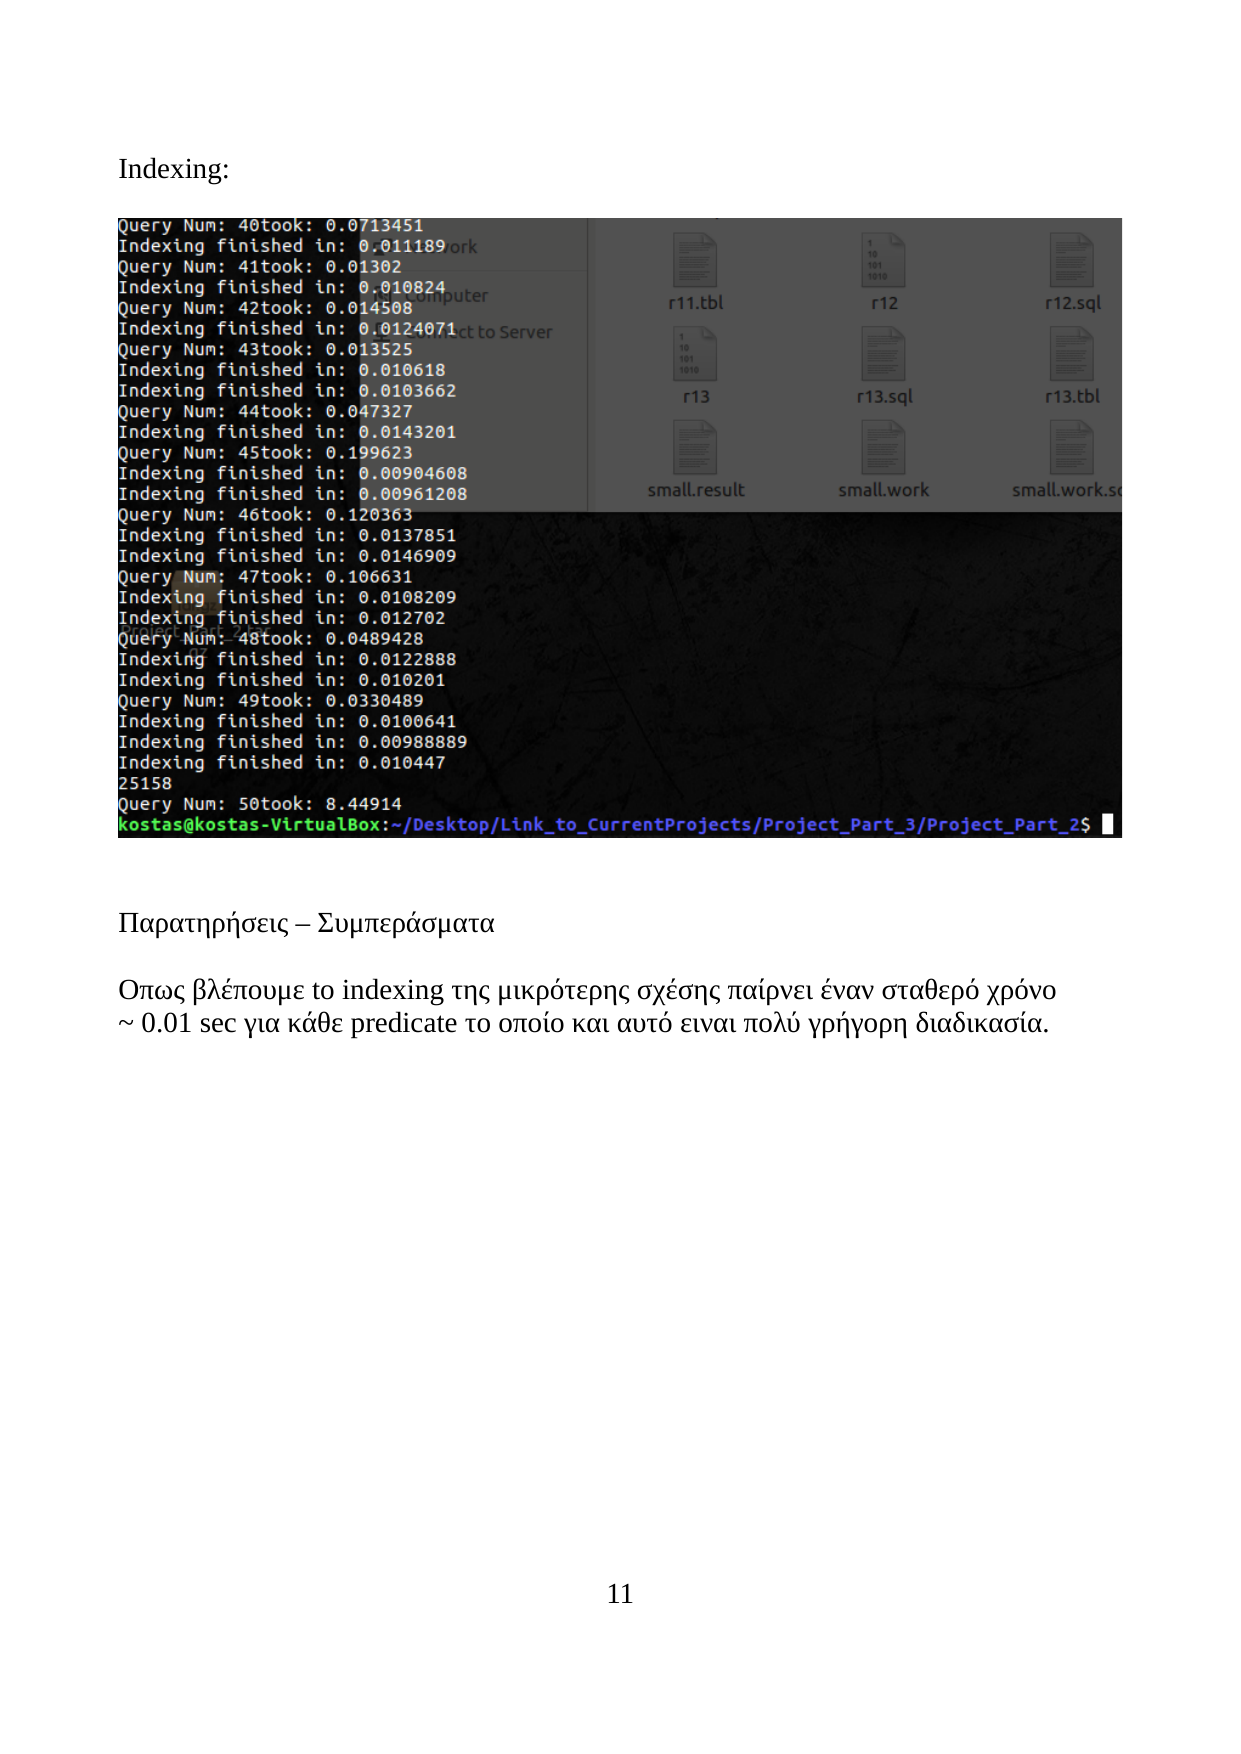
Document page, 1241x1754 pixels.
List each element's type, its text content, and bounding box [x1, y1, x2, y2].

text Indexing: [118, 152, 1122, 185]
text 11 [118, 1576, 1122, 1609]
picture [118, 218, 1123, 838]
text Παρατηρήσεις – Συμπεράσματα [118, 905, 1122, 938]
text Οπως βλέπουμε to indexing της μικρότερης σχέσης παίρνει έναν σταθερό χρόνο ~ 0.01 sec για κάθε predicate το οποίο και αυτό ειναι πολύ γρήγορη διαδικασία. [118, 972, 1122, 1039]
